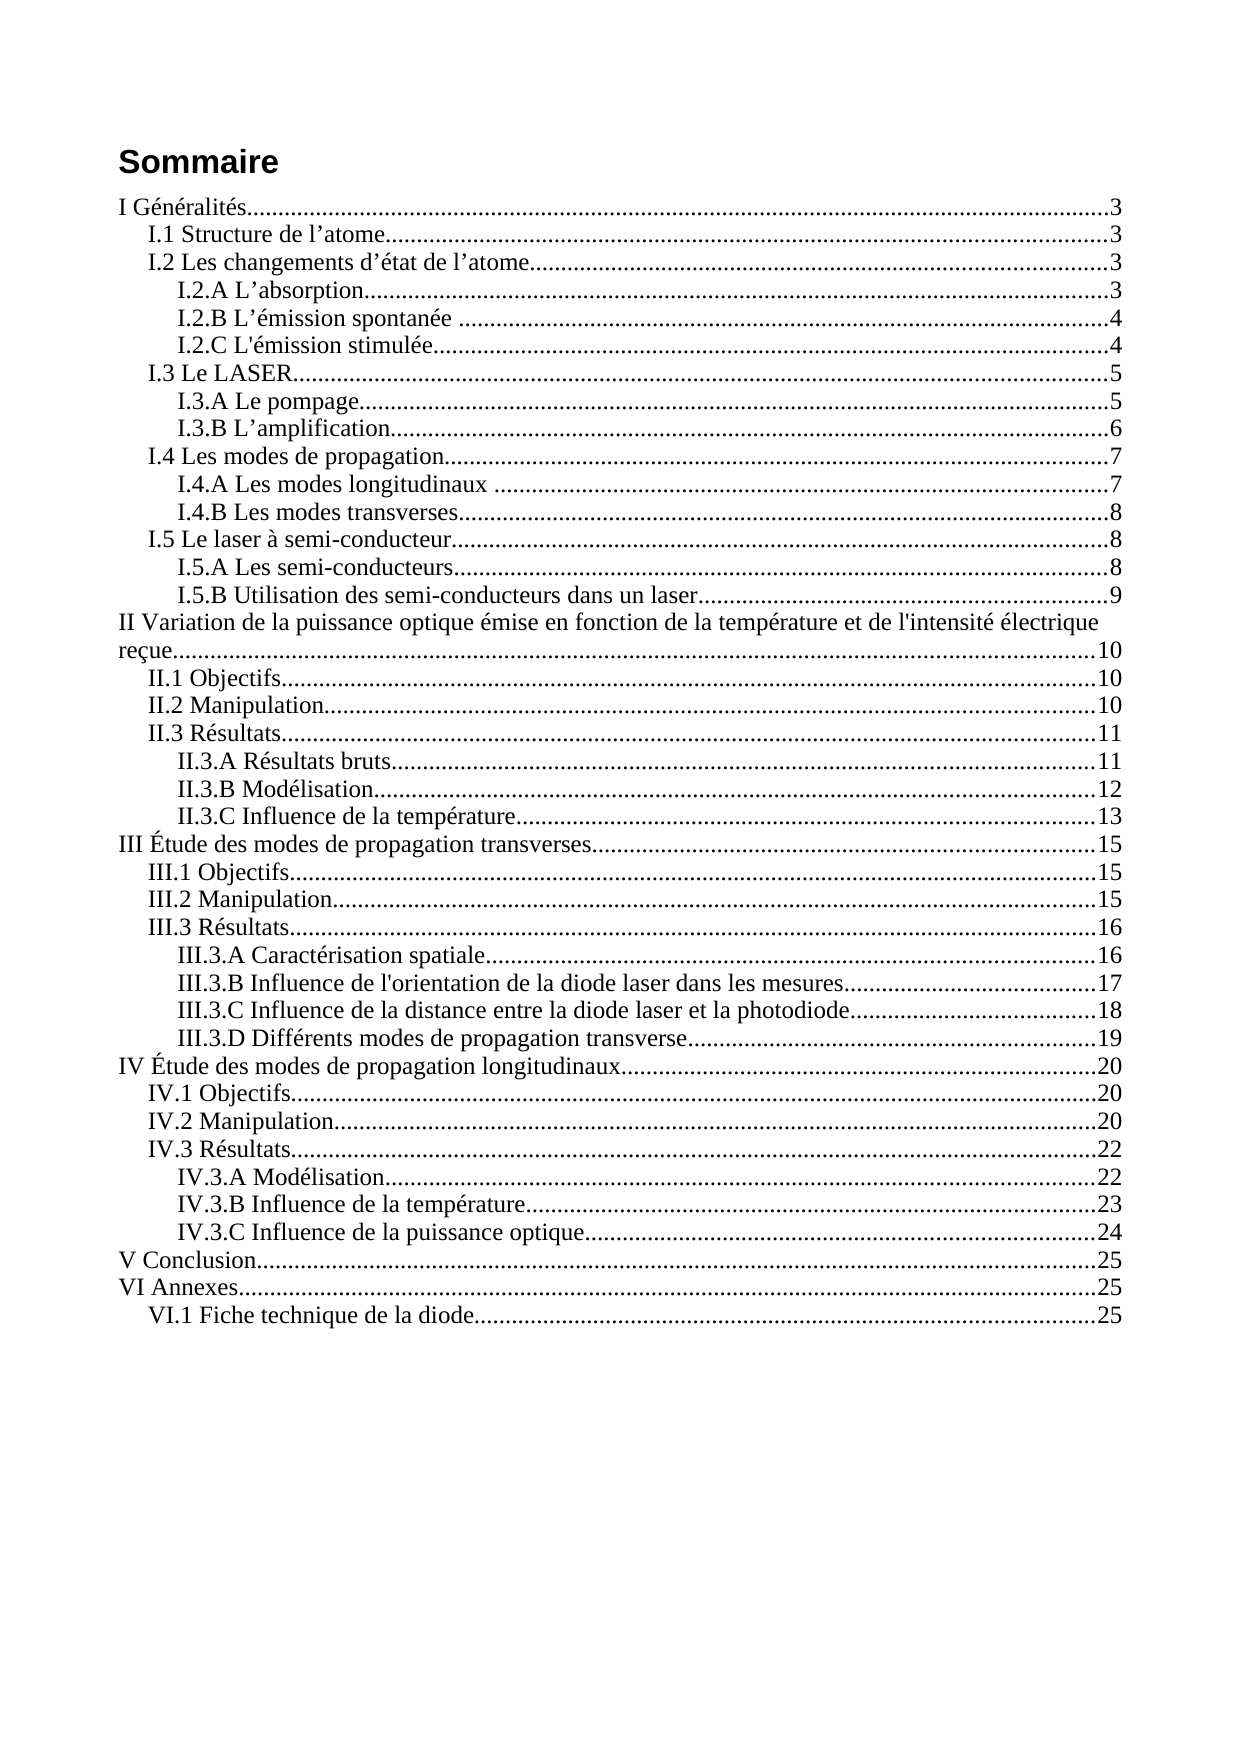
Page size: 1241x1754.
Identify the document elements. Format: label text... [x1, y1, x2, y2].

text III.3.A Caractérisation spatiale 16 [177, 941, 1122, 969]
subtitle Sommaire [118, 143, 1122, 180]
text I.2.B L’émission spontanée 4 [177, 304, 1122, 331]
text IV.3.A Modélisation 22 [177, 1163, 1122, 1190]
text III.2 Manipulation 15 [148, 886, 1122, 913]
text I.4.A Les modes longitudinaux 7 [177, 470, 1122, 498]
text II.3.A Résultats bruts 11 [177, 747, 1122, 775]
text III.3.D Différents modes de propagation transverse 19 [177, 1024, 1122, 1052]
text III.3.B Influence de l'orientation de la diode laser dans les mesures 17 [177, 969, 1122, 996]
text IV.3 Résultats 22 [148, 1135, 1122, 1163]
text III Étude des modes de propagation transverses 15 [118, 830, 1122, 858]
text IV.1 Objectifs 20 [148, 1079, 1122, 1107]
text VI.1 Fiche technique de la diode 25 [148, 1301, 1122, 1329]
text I.4 Les modes de propagation 7 [148, 442, 1122, 470]
text II Variation de la puissance optique émise en fonction de la température et de l'intensité électrique reçue 10 [118, 608, 1122, 664]
text I.2.A L’absorption 3 [177, 276, 1122, 304]
text IV.3.C Influence de la puissance optique 24 [177, 1218, 1122, 1246]
text II.1 Objectifs 10 [148, 664, 1122, 692]
text I.3.A Le pompage 5 [177, 387, 1122, 414]
text I.3.B L’amplification 6 [177, 414, 1122, 442]
text VI Annexes 25 [118, 1273, 1122, 1301]
text I.2 Les changements d’état de l’atome 3 [148, 248, 1122, 276]
text I.1 Structure de l’atome 3 [148, 221, 1122, 248]
text III.1 Objectifs 15 [148, 858, 1122, 886]
text IV.3.B Influence de la température 23 [177, 1190, 1122, 1218]
text I.3 Le LASER 5 [148, 359, 1122, 387]
text IV.2 Manipulation 20 [148, 1107, 1122, 1135]
text I Généralités 3 [118, 193, 1122, 221]
text III.3.C Influence de la distance entre la diode laser et la photodiode 18 [177, 996, 1122, 1024]
text II.3.C Influence de la température 13 [177, 802, 1122, 830]
text II.3 Résultats 11 [148, 719, 1122, 747]
text IV Étude des modes de propagation longitudinaux 20 [118, 1052, 1122, 1079]
text I.5.A Les semi-conducteurs 8 [177, 553, 1122, 581]
text V Conclusion 25 [118, 1246, 1122, 1273]
text I.5.B Utilisation des semi-conducteurs dans un laser 9 [177, 581, 1122, 608]
text I.2.C L'émission stimulée 4 [177, 331, 1122, 359]
text I.5 Le laser à semi-conducteur 8 [148, 525, 1122, 553]
text II.3.B Modélisation 12 [177, 775, 1122, 802]
text III.3 Résultats 16 [148, 913, 1122, 941]
text I.4.B Les modes transverses 8 [177, 498, 1122, 525]
text II.2 Manipulation 10 [148, 692, 1122, 719]
